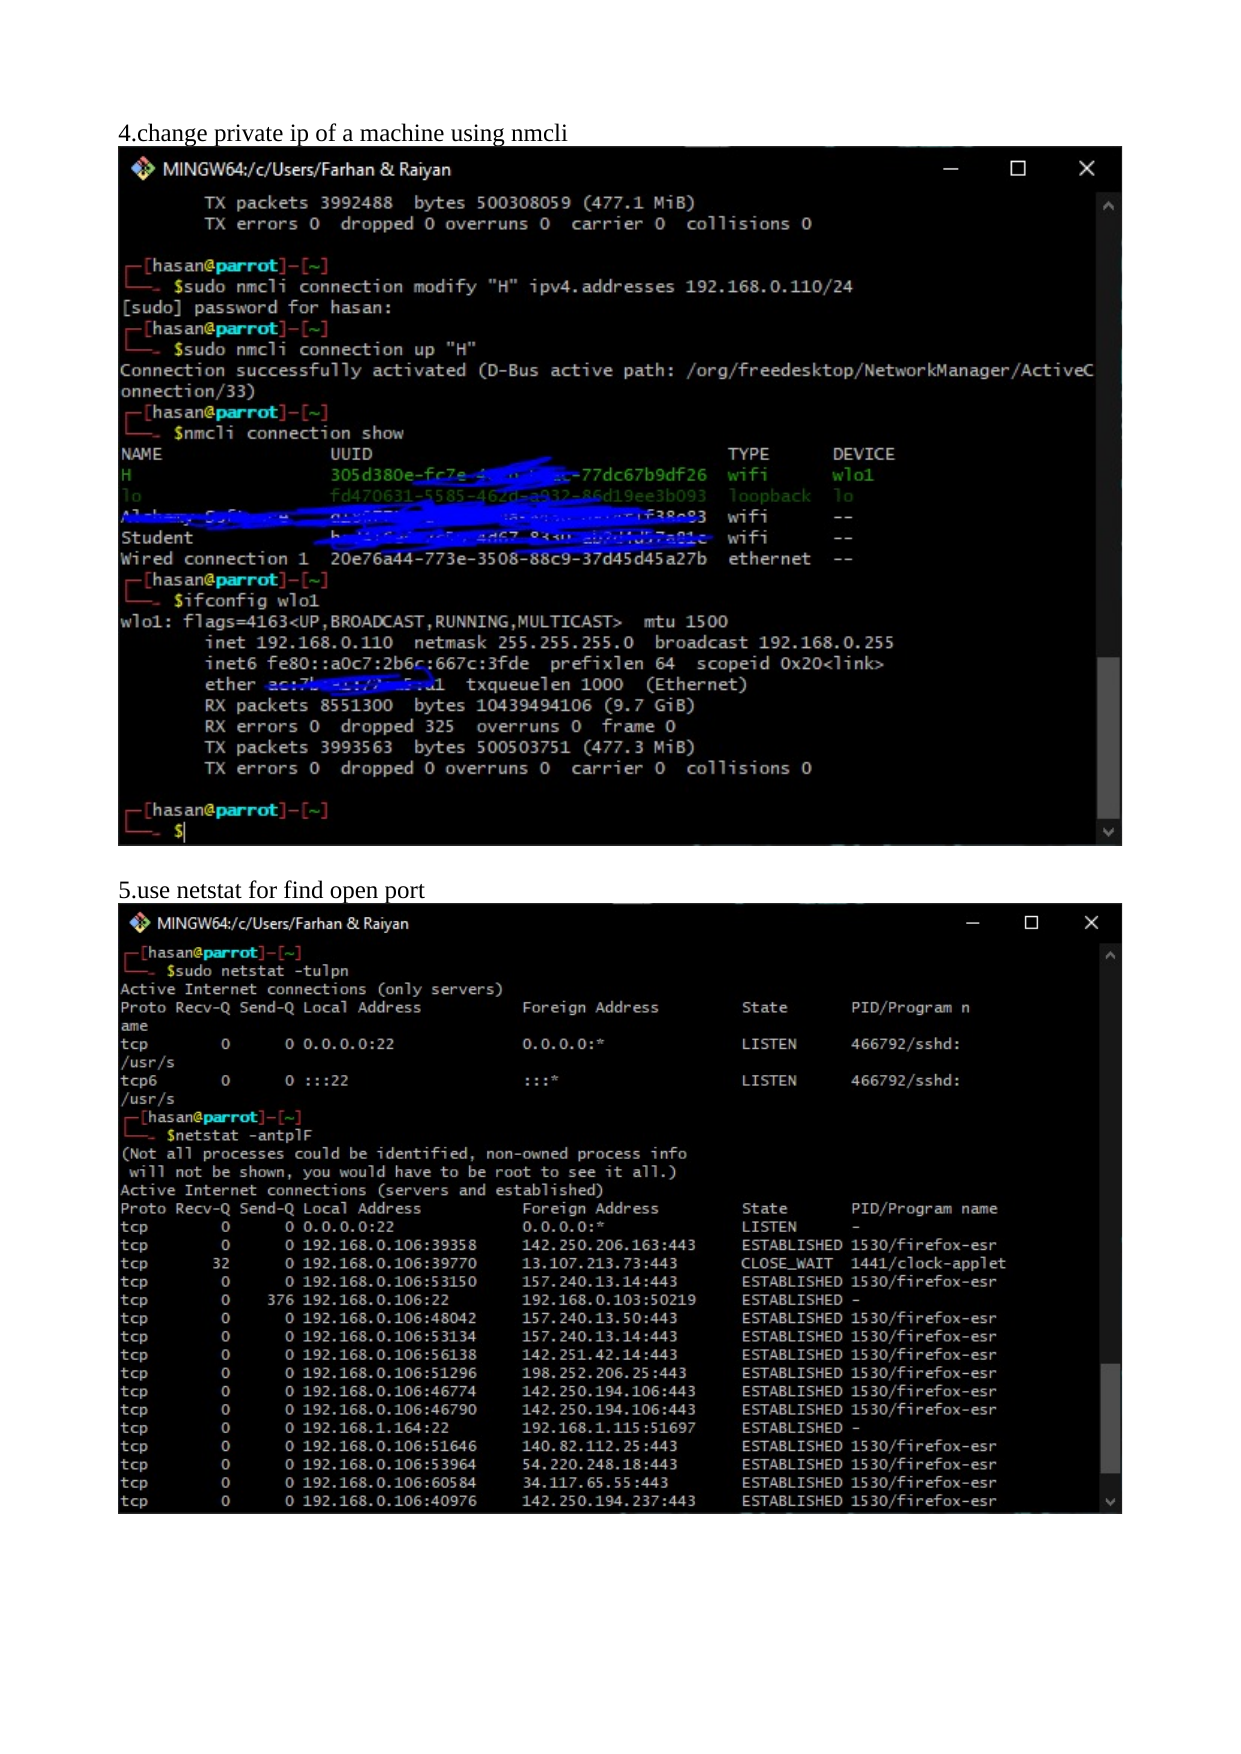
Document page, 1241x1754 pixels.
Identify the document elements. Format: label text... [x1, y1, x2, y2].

picture [118, 903, 1123, 1514]
text 5.use netstat for find open port [118, 875, 1122, 903]
picture [118, 146, 1123, 846]
text 4.change private ip of a machine using nmcli [118, 118, 1122, 146]
